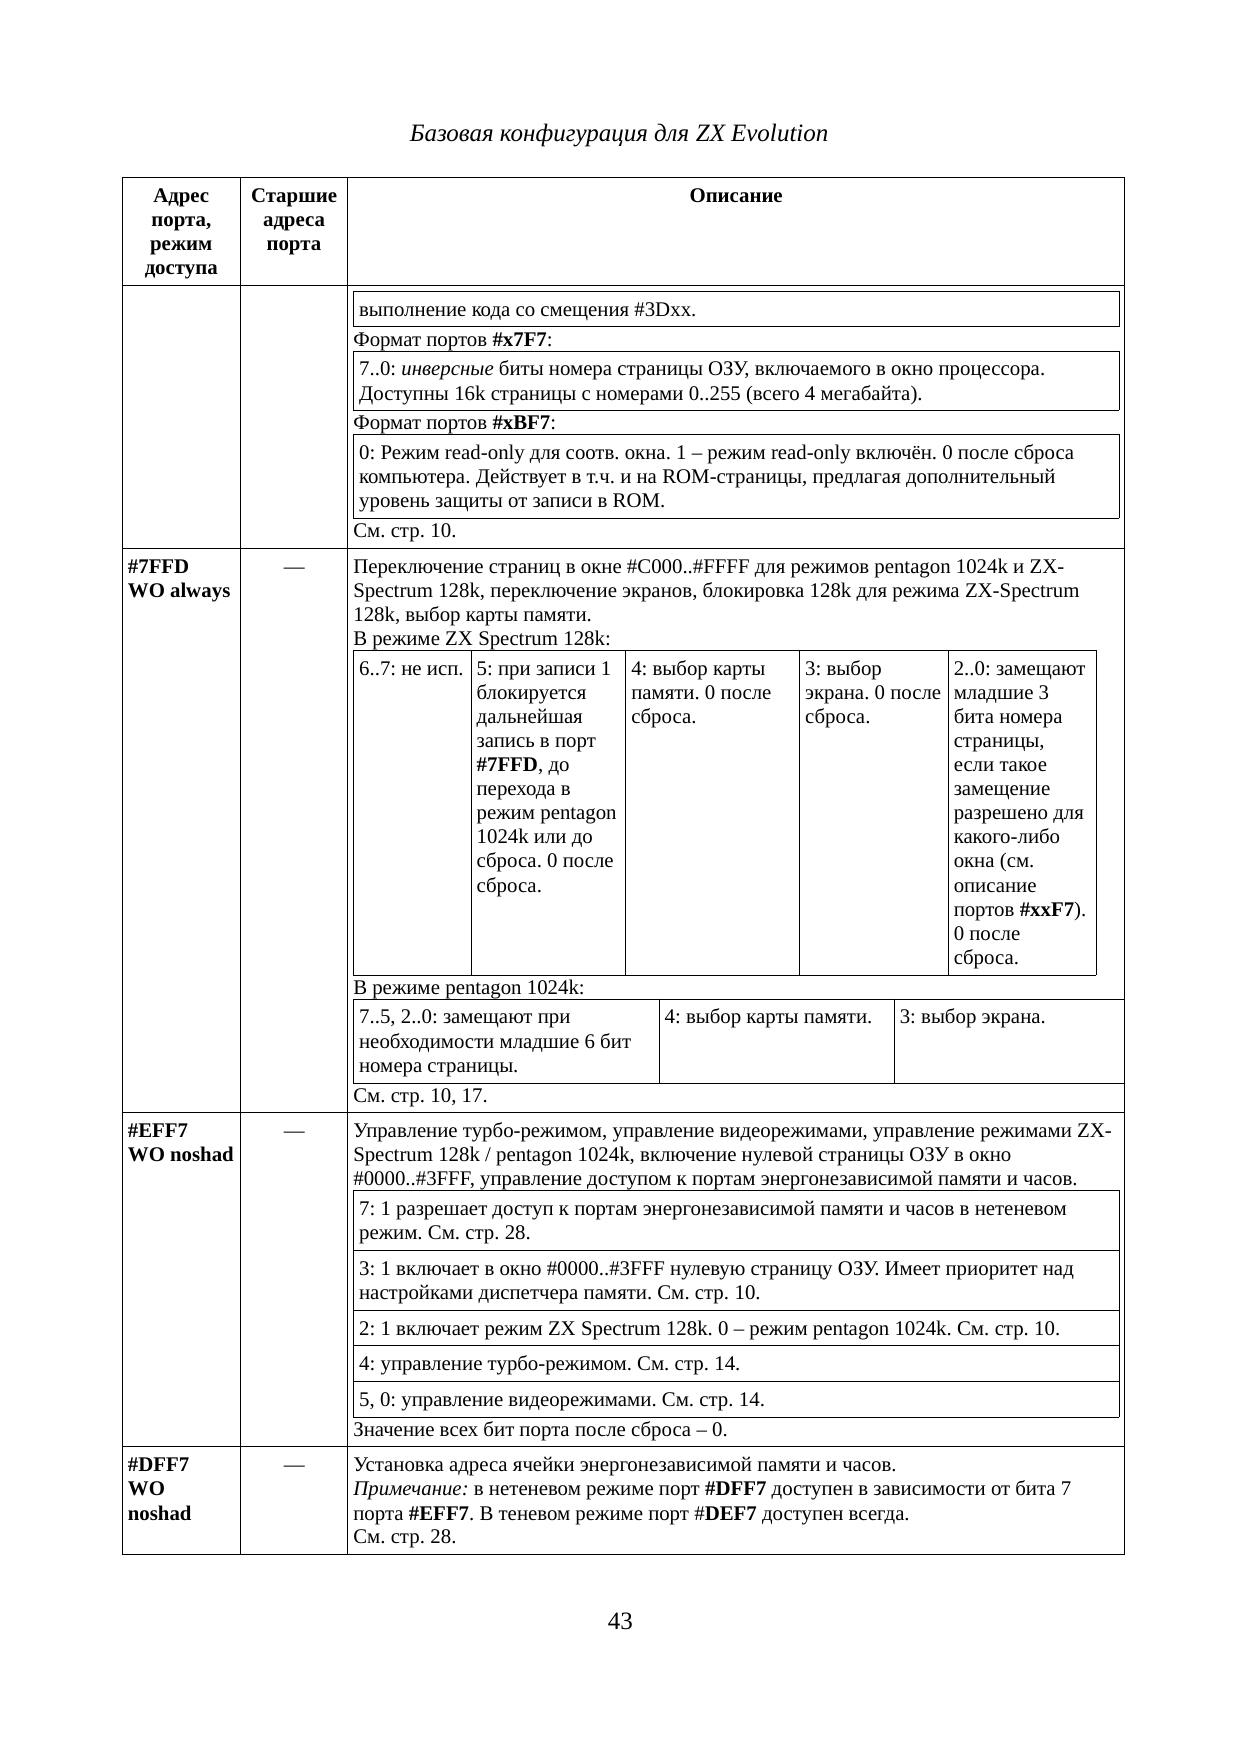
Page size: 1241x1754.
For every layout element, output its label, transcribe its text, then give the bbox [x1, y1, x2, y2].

table_cell Формат портов #x7F7: Формат портов #xBF7: См. стр. 10. [348, 286, 1124, 548]
table_header 4: выбор карты памяти. 0 после сброса. [626, 651, 799, 974]
table_header 7..5, 2..0: замещают при необходимости младшие 6 бит номера страницы. [354, 1000, 659, 1082]
table_header 2..0: замещают младшие 3 бита номера страницы, если такое замещение разрешено для какого-либо окна (см. описание портов #xxF7). 0 после сброса. [949, 651, 1096, 974]
table_cell 4: управление турбо-режимом. См. стр. 14. [354, 1346, 1119, 1381]
table_header 4: выбор карты памяти. [660, 1000, 894, 1082]
table_cell Управление турбо-режимом, управление видеорежимами, управление режимами ZX-Spectrum 128k / pentagon 1024k, включение нулевой страницы ОЗУ в окно #0000..#3FFF, управление доступом к портам энергонезависимой памяти и часов. Значение всех бит порта после сброса – 0. [348, 1113, 1124, 1446]
table_cell Установка адреса ячейки энергонезависимой памяти и часов. Примечание: в нетеневом режиме порт #DFF7 доступен в зависимости от бита 7 порта #EFF7. В теневом режиме порт #DEF7 доступен всегда. См. стр. 28. [348, 1447, 1124, 1554]
table_cell ― [241, 1113, 347, 1446]
table_cell 3: 1 включает в окно #0000..#3FFF нулевую страницу ОЗУ. Имеет приоритет над настройками диспетчера памяти. См. стр. 10. [354, 1251, 1119, 1310]
table_header 7..0: инверсные биты номера страницы ОЗУ, включаемого в окно процессора. Доступны 16k страницы с номерами 0..255 (всего 4 мегабайта). [354, 352, 1119, 410]
table_cell 2: 1 включает режим ZX Spectrum 128k. 0 – режим pentagon 1024k. См. cтр. 10. [354, 1311, 1119, 1345]
table_cell Переключение страниц в окне #C000..#FFFF для режимов pentagon 1024k и ZX-Spectrum 128k, переключение экранов, блокировка 128k для режима ZX-Spectrum 128k, выбор карты памяти. В режиме ZX Spectrum 128k: В режиме pentagon 1024k: См. стр. 10, 17. [348, 549, 1124, 1112]
table_header 5: при записи 1 блокируется дальнейшая запись в порт #7FFD, до перехода в режим pentagon 1024k или до сброса. 0 после сброса. [472, 651, 625, 974]
table_header 3: выбор экрана. [895, 1000, 1124, 1082]
table_cell #DFF7 WO noshad [123, 1447, 240, 1554]
table_header 7: 1 разрешает доступ к портам энергонезависимой памяти и часов в нетеневом режим. См. стр. 28. [354, 1191, 1119, 1250]
table_header 0: Режим read-only для соотв. окна. 1 – режим read-only включён. 0 после сброса компьютера. Действует в т.ч. и на ROM-страницы, предлагая дополнительный уровень защиты от записи в ROM. [354, 435, 1119, 518]
table_header 3: выбор экрана. 0 после сброса. [800, 651, 948, 974]
table_cell ― [241, 1447, 347, 1554]
table_cell выполнение кода со смещения #3Dxx. [354, 292, 1119, 326]
table_cell ― [241, 549, 347, 1112]
table_header Адрес порта, режим доступа [123, 178, 240, 285]
table_cell #7FFD WO always [123, 549, 240, 1112]
table_header 6..7: не исп. [354, 651, 471, 974]
table_cell #EFF7 WO noshad [123, 1113, 240, 1446]
table_header Старшие адреса порта [241, 178, 347, 285]
table_cell [123, 286, 240, 548]
table_header Описание [348, 178, 1124, 285]
table_cell [241, 286, 347, 548]
table_cell 5, 0: управление видеорежимами. См. стр. 14. [354, 1382, 1119, 1417]
